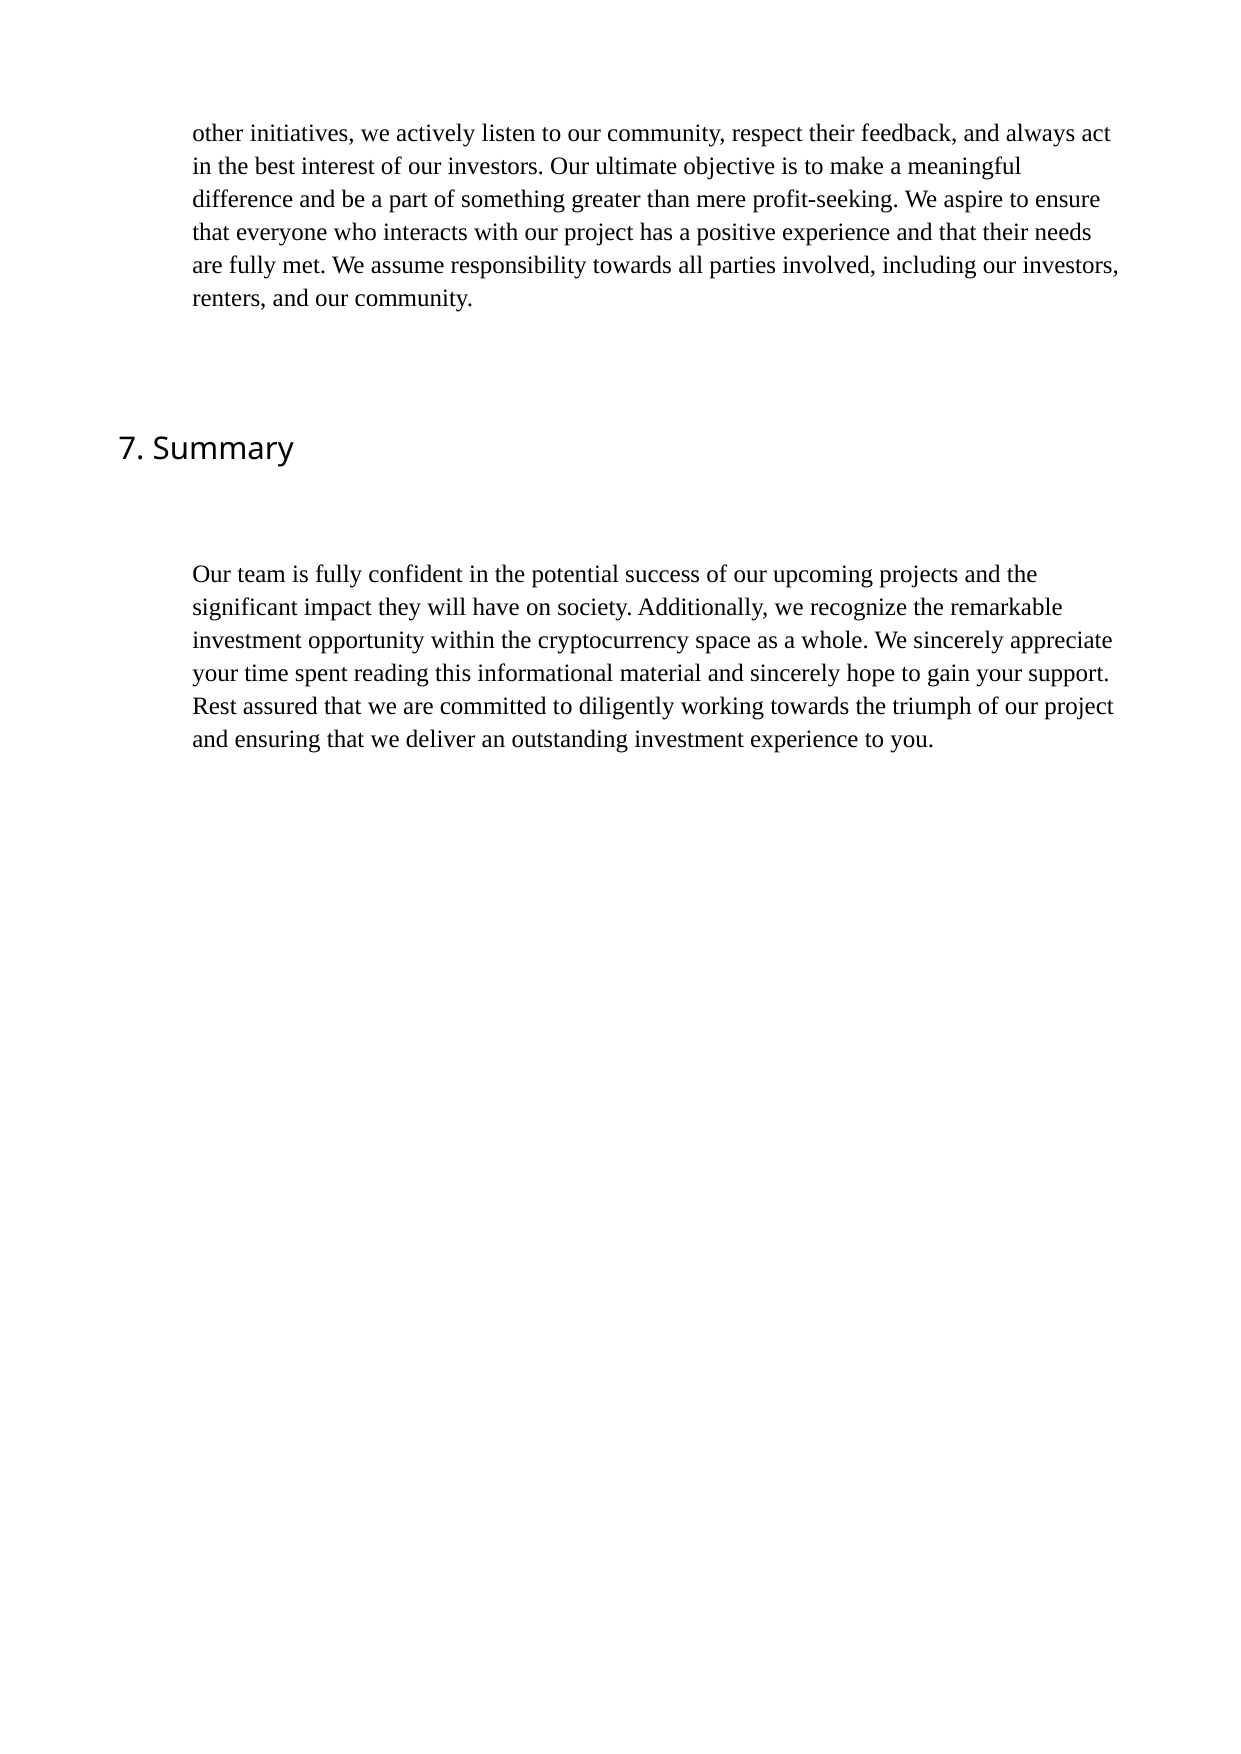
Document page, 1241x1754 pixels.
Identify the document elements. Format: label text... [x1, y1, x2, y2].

text Our team is fully confident in the potential success of our upcoming projects and the significant impact they will have on society. Additionally, we recognize the remarkable investment opportunity within the cryptocurrency space as a whole. We sincerely appreciate your time spent reading this informational material and sincerely hope to gain your support. Rest assured that we are committed to diligently working towards the triumph of our project and ensuring that we deliver an outstanding investment experience to you. [192, 559, 1122, 753]
text 7. Summary [118, 426, 1122, 469]
text other initiatives, we actively listen to our community, respect their feedback, and always act in the best interest of our investors. Our ultimate objective is to make a meaningful difference and be a part of something greater than mere profit-seeking. We aspire to ensure that everyone who interacts with our project has a positive experience and that their needs are fully met. We assume responsibility towards all parties involved, including our investors, renters, and our community. [192, 118, 1122, 312]
